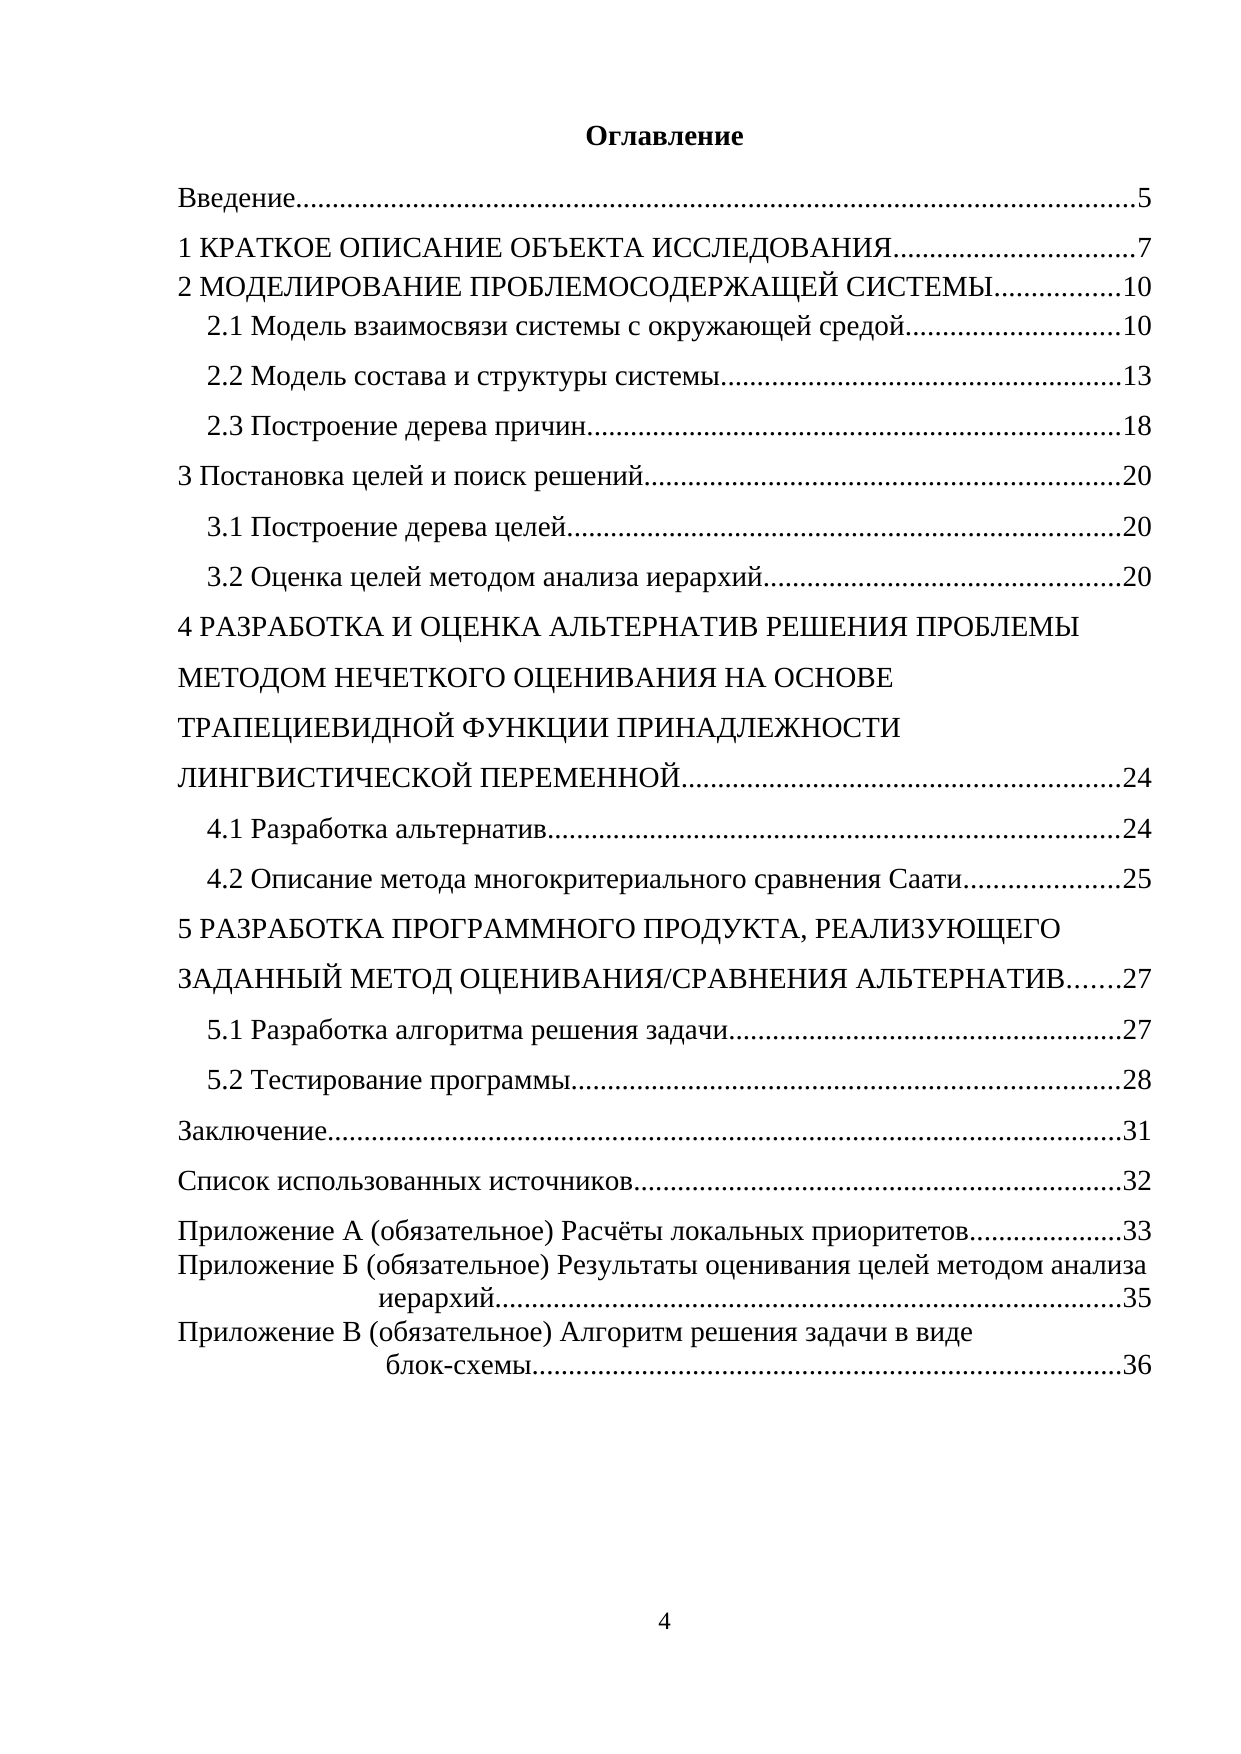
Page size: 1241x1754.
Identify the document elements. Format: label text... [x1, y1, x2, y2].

text 5.2 Тестирование программы 28 [207, 1062, 1152, 1096]
text Список использованных источников 32 [177, 1163, 1152, 1196]
text 2 МОДЕЛИРОВАНИЕ ПРОБЛЕМОСОДЕРЖАЩЕЙ СИСТЕМЫ 10 [177, 269, 1152, 303]
text 4.2 Описание метода многокритериального сравнения Саати 25 [207, 861, 1152, 894]
text 5.1 Разработка алгоритма решения задачи 27 [207, 1012, 1152, 1046]
text Введение 5 [177, 180, 1152, 214]
text 3.2 Оценка целей методом анализа иерархий 20 [207, 559, 1152, 593]
text 3 Постановка целей и поиск решений 20 [177, 458, 1152, 492]
text Приложение А (обязательное) Расчёты локальных приоритетов 33 [177, 1213, 1152, 1247]
text Заключение 31 [177, 1113, 1152, 1146]
text 5 РАЗРАБОТКА ПРОГРАММНОГО ПРОДУКТА, РЕАЛИЗУЮЩЕГО ЗАДАННЫЙ МЕТОД ОЦЕНИВАНИЯ/СРАВНЕНИЯ АЛЬТЕРНАТИВ 27 [177, 911, 1152, 995]
text 4 РАЗРАБОТКА И ОЦЕНКА АЛЬТЕРНАТИВ РЕШЕНИЯ ПРОБЛЕМЫ МЕТОДОМ НЕЧЕТКОГО ОЦЕНИВАНИЯ НА ОСНОВЕ ТРАПЕЦИЕВИДНОЙ ФУНКЦИИ ПРИНАДЛЕЖНОСТИ ЛИНГВИСТИЧЕСКОЙ ПЕРЕМЕННОЙ 24 [177, 609, 1152, 794]
text 4.1 Разработка альтернатив 24 [207, 811, 1152, 844]
text 2.2 Модель состава и структуры системы 13 [207, 358, 1152, 391]
text 3.1 Построение дерева целей 20 [207, 509, 1152, 542]
text Приложение В (обязательное) Алгоритм решения задачи в виде блок-схемы 36 [177, 1314, 1152, 1381]
text 1 КРАТКОЕ ОПИСАНИЕ ОБЪЕКТА ИССЛЕДОВАНИЯ 7 [177, 231, 1152, 264]
text 2.3 Построение дерева причин 18 [207, 408, 1152, 442]
subtitle Оглавление [177, 118, 1152, 152]
text Приложение Б (обязательное) Результаты оценивания целей методом анализа иерархий 35 [177, 1247, 1152, 1314]
text 2.1 Модель взаимосвязи системы с окружающей средой 10 [207, 308, 1152, 341]
